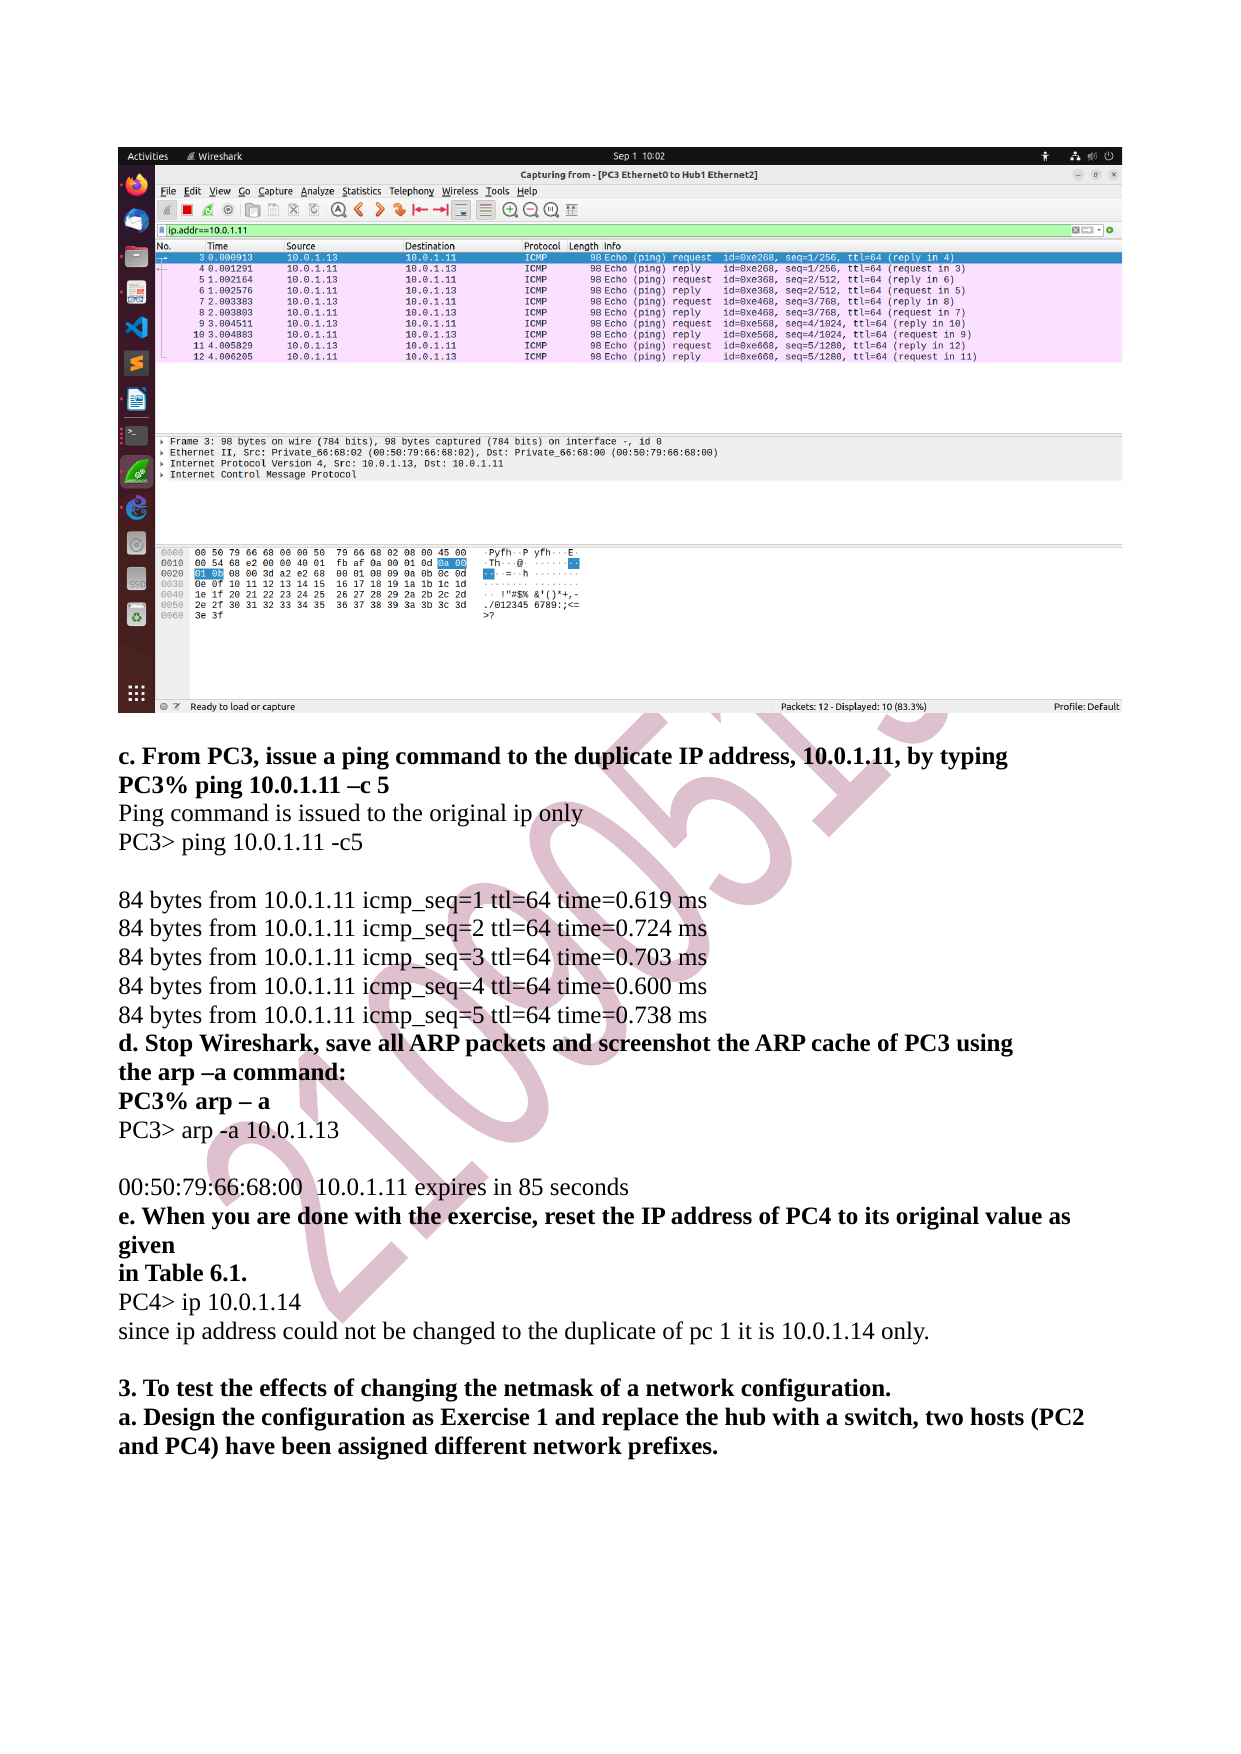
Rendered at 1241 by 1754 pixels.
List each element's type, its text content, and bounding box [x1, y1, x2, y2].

text 84 bytes from 10.0.1.11 icmp_seq=4 ttl=64 time=0.600 ms [602, 971, 1122, 1000]
text 84 bytes from 10.0.1.11 icmp_seq=1 ttl=64 time=0.619 ms [573, 885, 677, 913]
text d. Stop Wireshark, save all ARP packets and screenshot the ARP cache of PC3 using [504, 1028, 605, 1057]
text 84 bytes from 10.0.1.11 icmp_seq=1 ttl=64 time=0.619 ms [681, 885, 1122, 913]
text [781, 827, 1122, 856]
picture [118, 147, 1123, 713]
text c. From PC3, issue a ping command to the duplicate IP address, 10.0.1.11, by typing [810, 741, 1122, 770]
text e. When you are done with the exercise, reset the IP address of PC4 to its original value as given [320, 1201, 1122, 1258]
text [841, 798, 1122, 827]
text PC3% arp – a [118, 1086, 306, 1115]
text 84 bytes from 10.0.1.11 icmp_seq=3 ttl=64 time=0.703 ms [577, 942, 639, 971]
text 84 bytes from 10.0.1.11 icmp_seq=5 ttl=64 time=0.738 ms [620, 1000, 1122, 1028]
text 3. To test the effects of changing the netmask of a network configuration. [118, 1373, 1122, 1402]
text [622, 827, 770, 856]
text [328, 1258, 373, 1287]
text d. Stop Wireshark, save all ARP packets and screenshot the ARP cache of PC3 using [399, 1028, 503, 1057]
text PC3% ping 10.0.1.11 –c 5 [118, 770, 626, 798]
text 84 bytes from 10.0.1.11 icmp_seq=4 ttl=64 time=0.600 ms [436, 971, 504, 1000]
text [351, 1086, 453, 1115]
text 84 bytes from 10.0.1.11 icmp_seq=1 ttl=64 time=0.619 ms [502, 885, 571, 913]
text in Table 6.1. [118, 1258, 317, 1287]
text [380, 1115, 505, 1143]
text [756, 798, 833, 827]
text [687, 800, 756, 827]
text since ip address could not be changed to the duplicate of pc 1 it is 10.0.1.14 only. [118, 1316, 1122, 1345]
text [521, 1115, 1122, 1143]
text PC4> ip 10.0.1.14 [118, 1287, 333, 1316]
text 84 bytes from 10.0.1.11 icmp_seq=2 ttl=64 time=0.724 ms [469, 913, 545, 942]
text 84 bytes from 10.0.1.11 icmp_seq=3 ttl=64 time=0.703 ms [701, 942, 1122, 971]
text Ping command is issued to the original ip only [118, 798, 653, 827]
text c. From PC3, issue a ping command to the duplicate IP address, 10.0.1.11, by typing [624, 741, 811, 770]
text 84 bytes from 10.0.1.11 icmp_seq=1 ttl=64 time=0.619 ms [118, 885, 469, 913]
text 84 bytes from 10.0.1.11 icmp_seq=5 ttl=64 time=0.738 ms [476, 1000, 606, 1028]
text 84 bytes from 10.0.1.11 icmp_seq=3 ttl=64 time=0.703 ms [118, 942, 470, 971]
text [451, 1086, 528, 1115]
text and PC4) have been assigned different network prefixes. [118, 1431, 1122, 1460]
text the arp –a command: [322, 1057, 422, 1086]
text a. Design the configuration as Exercise 1 and replace the hub with a switch, two hosts (PC2 [118, 1402, 1122, 1431]
text 84 bytes from 10.0.1.11 icmp_seq=2 ttl=64 time=0.724 ms [118, 913, 452, 942]
text 84 bytes from 10.0.1.11 icmp_seq=2 ttl=64 time=0.724 ms [700, 913, 1122, 942]
text d. Stop Wireshark, save all ARP packets and screenshot the ARP cache of PC3 using [118, 1028, 396, 1057]
text d. Stop Wireshark, save all ARP packets and screenshot the ARP cache of PC3 using [615, 1028, 1122, 1057]
text [545, 1086, 1122, 1115]
text 84 bytes from 10.0.1.11 icmp_seq=5 ttl=64 time=0.738 ms [390, 1000, 476, 1028]
text 84 bytes from 10.0.1.11 icmp_seq=5 ttl=64 time=0.738 ms [118, 1000, 376, 1028]
text [381, 1258, 1122, 1287]
text 00:50:79:66:68:00 10.0.1.11 expires in 85 seconds [229, 1172, 300, 1201]
text [551, 827, 625, 856]
text [317, 1086, 351, 1115]
text 00:50:79:66:68:00 10.0.1.11 expires in 85 seconds [312, 1172, 434, 1201]
text 84 bytes from 10.0.1.11 icmp_seq=2 ttl=64 time=0.724 ms [599, 913, 688, 942]
text PC3> arp -a 10.0.1.13 [118, 1115, 379, 1143]
text 00:50:79:66:68:00 10.0.1.11 expires in 85 seconds [118, 1172, 220, 1201]
text [627, 770, 836, 798]
text 84 bytes from 10.0.1.11 icmp_seq=2 ttl=64 time=0.724 ms [547, 913, 600, 942]
text 84 bytes from 10.0.1.11 icmp_seq=3 ttl=64 time=0.703 ms [475, 942, 553, 971]
text PC3> ping 10.0.1.11 -c5 [118, 827, 532, 856]
text [870, 770, 1122, 798]
text the arp –a command: [528, 1057, 1122, 1086]
text [352, 1287, 1122, 1316]
text 84 bytes from 10.0.1.11 icmp_seq=4 ttl=64 time=0.600 ms [118, 971, 380, 1000]
text 00:50:79:66:68:00 10.0.1.11 expires in 85 seconds [467, 1172, 1122, 1201]
text the arp –a command: [118, 1057, 299, 1086]
text e. When you are done with the exercise, reset the IP address of PC4 to its original value as given [118, 1201, 309, 1258]
text the arp –a command: [422, 1057, 523, 1086]
text c. From PC3, issue a ping command to the duplicate IP address, 10.0.1.11, by typing [118, 741, 615, 770]
